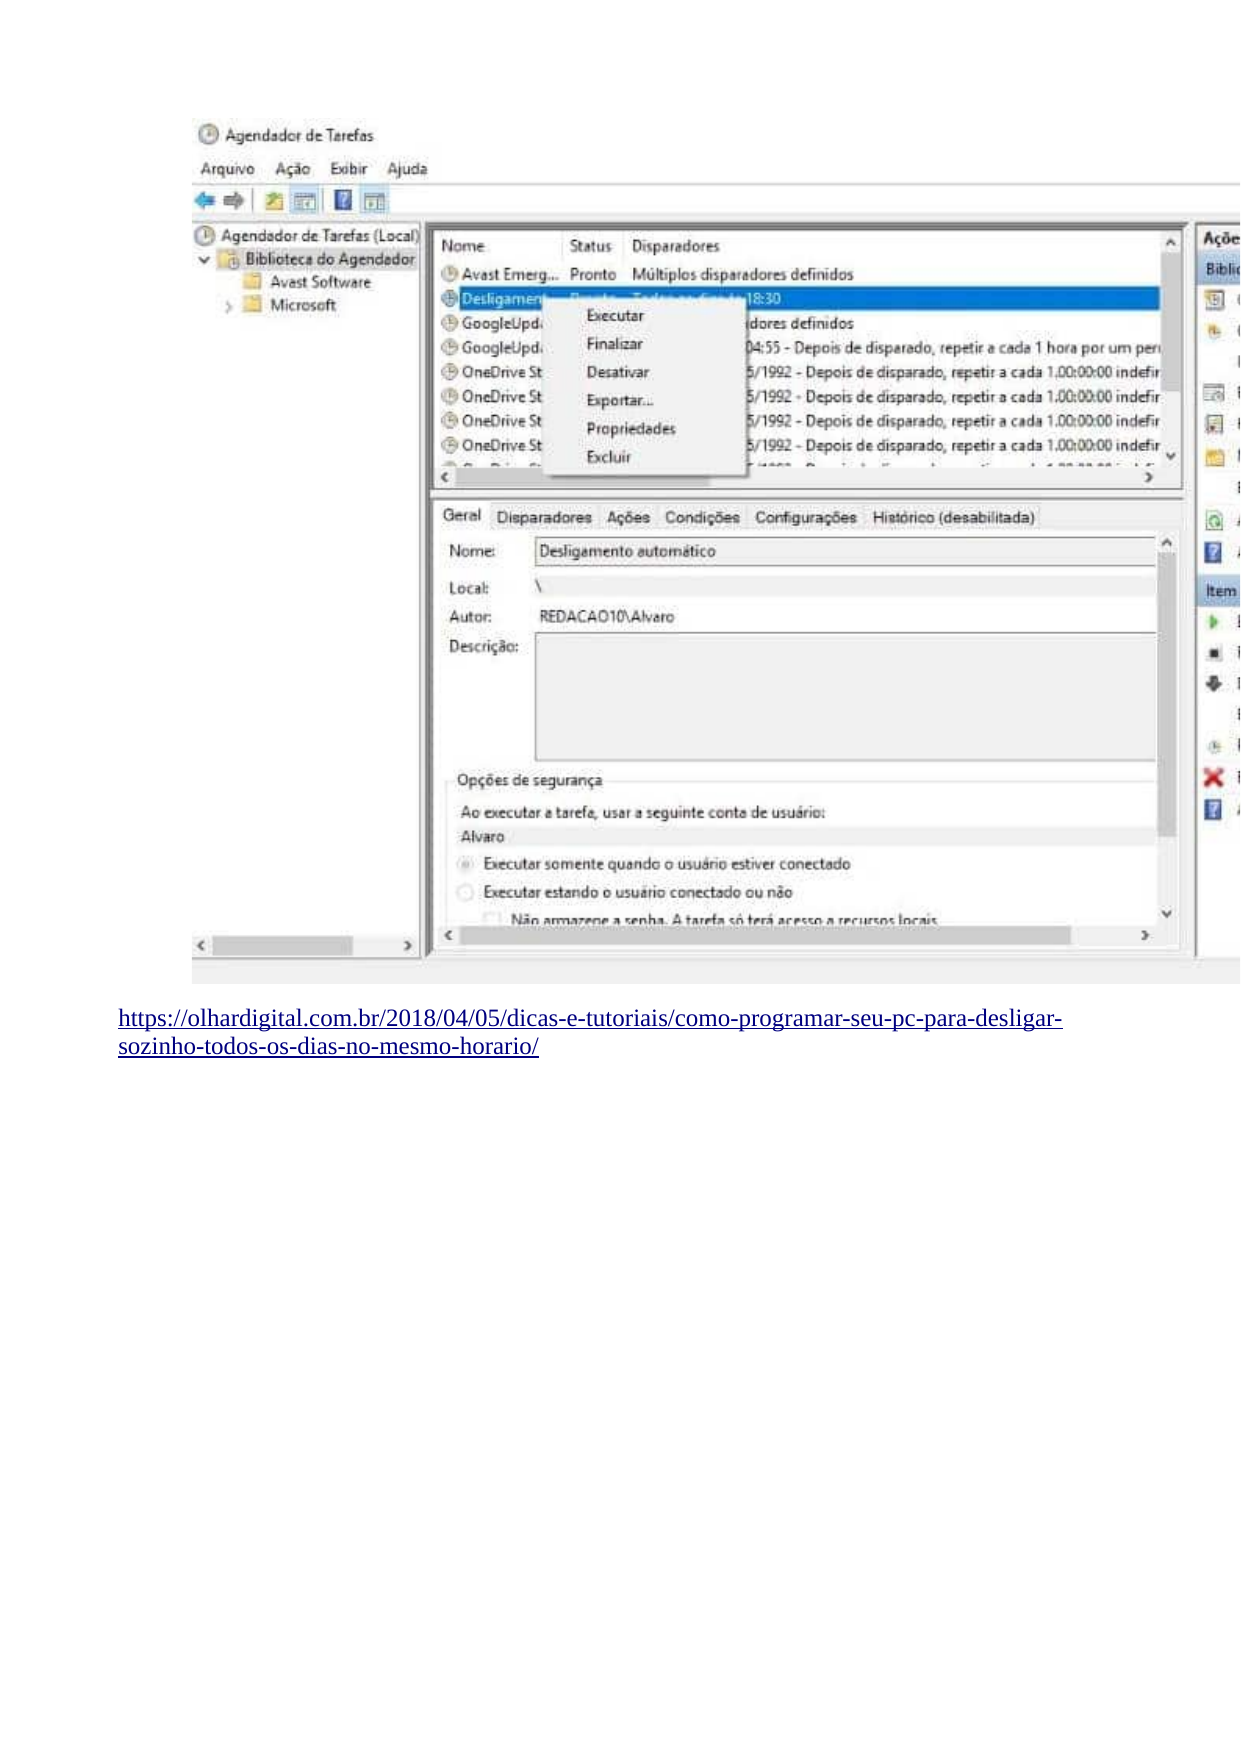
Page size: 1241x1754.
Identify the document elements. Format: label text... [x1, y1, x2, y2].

text https://olhardigital.com.br/2018/04/05/dicas-e-tutoriais/como-programar-seu-pc-para-desligar-sozinho-todos-os-dias-no-mesmo-horario/ [118, 1003, 1122, 1060]
picture [191, 118, 1241, 984]
